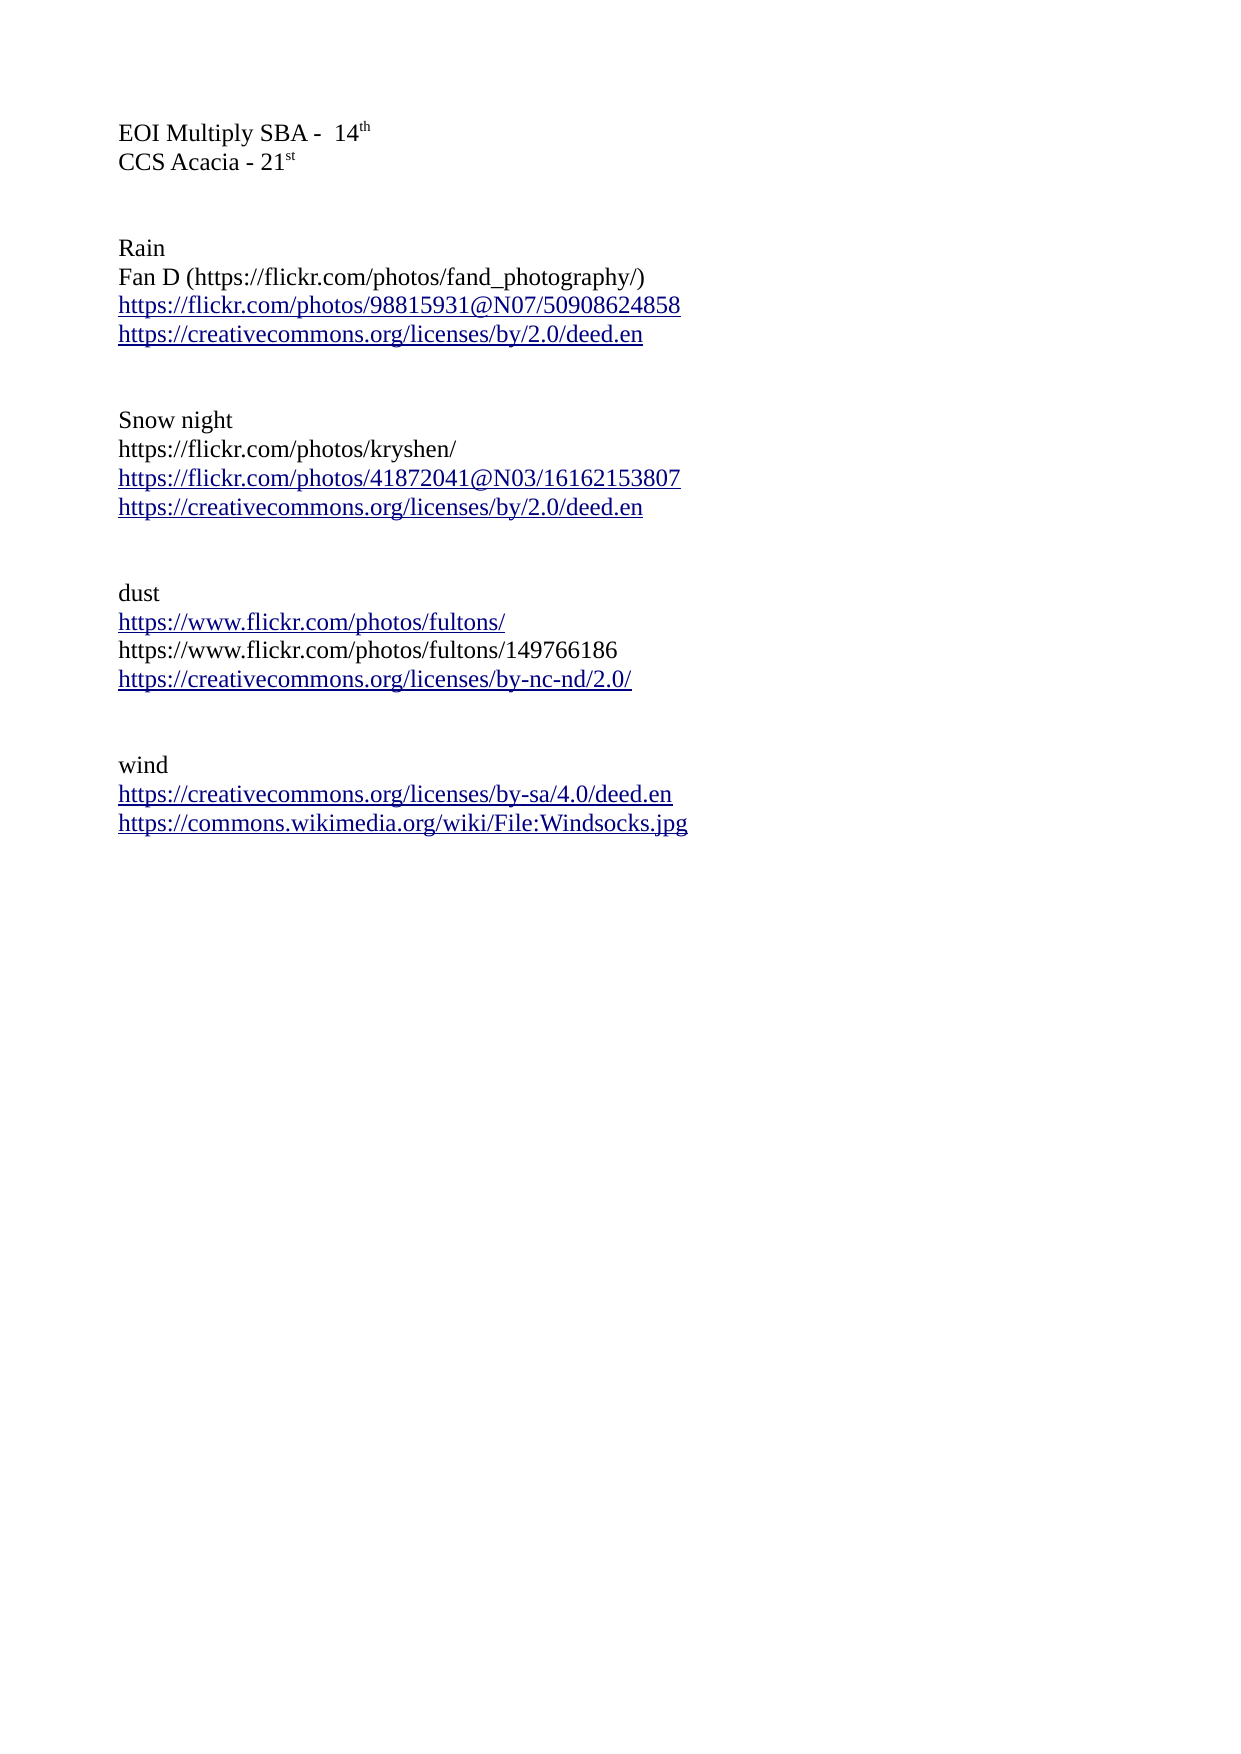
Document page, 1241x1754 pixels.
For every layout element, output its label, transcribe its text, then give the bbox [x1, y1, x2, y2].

text https://flickr.com/photos/41872041@N03/16162153807 [118, 463, 1122, 492]
text https://creativecommons.org/licenses/by/2.0/deed.en [118, 492, 1122, 521]
text dust [118, 578, 1122, 607]
text https://flickr.com/photos/98815931@N07/50908624858 [118, 291, 1122, 319]
text Rain [118, 233, 1122, 262]
text https://commons.wikimedia.org/wiki/File:Windsocks.jpg [118, 808, 1122, 837]
text https://creativecommons.org/licenses/by/2.0/deed.en [118, 319, 1122, 348]
text EOI Multiply SBA - 14th [118, 118, 1122, 147]
text Fan D (https://flickr.com/photos/fand_photography/) [118, 262, 1122, 291]
text https://flickr.com/photos/kryshen/ [118, 434, 1122, 463]
text https://creativecommons.org/licenses/by-sa/4.0/deed.en [118, 779, 1122, 808]
text https://www.flickr.com/photos/fultons/149766186 [118, 636, 1122, 664]
text CCS Acacia - 21st [118, 147, 1122, 176]
text wind [118, 751, 1122, 779]
text https://www.flickr.com/photos/fultons/ [118, 607, 1122, 636]
text https://creativecommons.org/licenses/by-nc-nd/2.0/ [118, 664, 1122, 693]
text Snow night [118, 406, 1122, 434]
